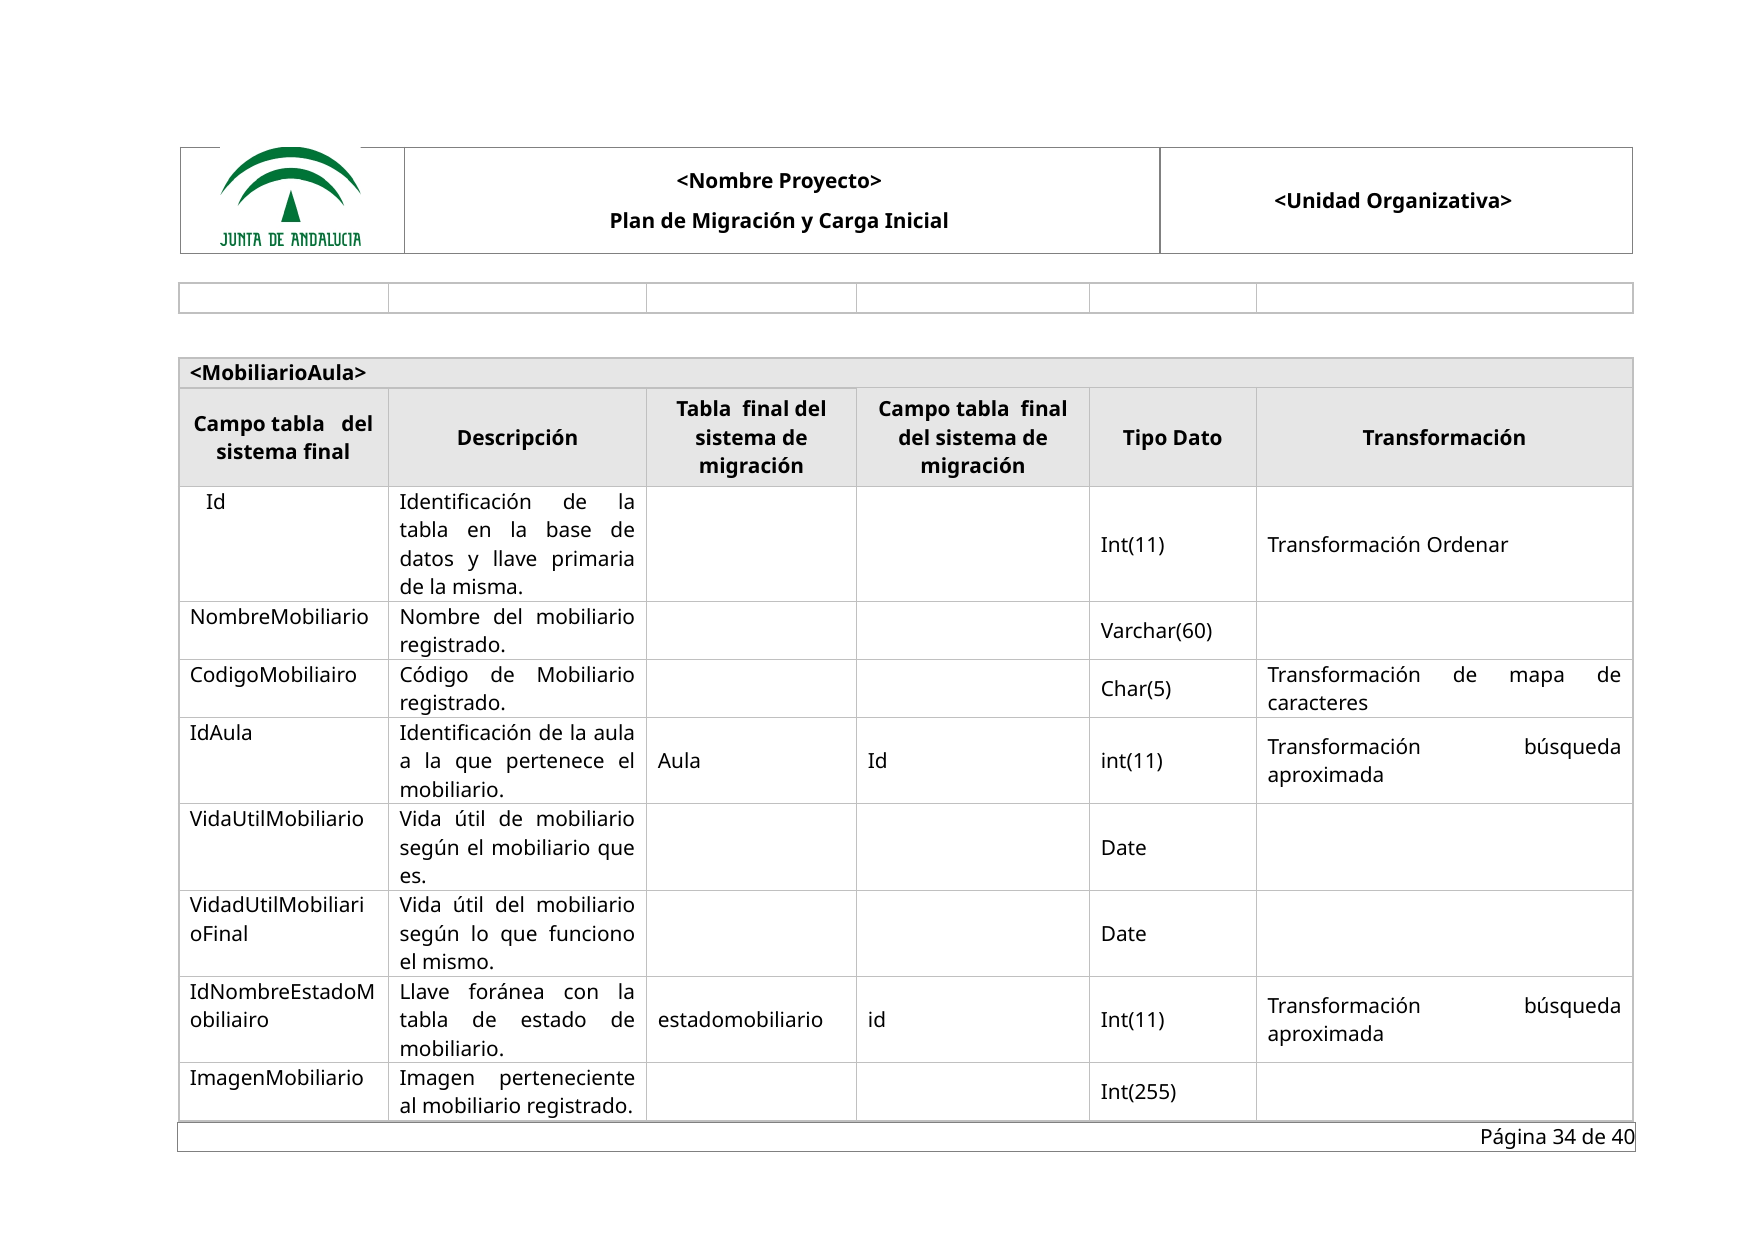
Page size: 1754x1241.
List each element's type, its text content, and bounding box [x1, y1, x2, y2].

table_cell int(11) [1090, 718, 1256, 803]
table_cell VidadUtilMobiliarioFinal [180, 891, 388, 976]
table_cell [1257, 1063, 1632, 1120]
table_cell [1257, 804, 1632, 889]
table_cell [857, 804, 1089, 889]
table_cell Transformación de mapa de caracteres [1257, 660, 1632, 717]
table_cell Transformación búsqueda aproximada [1257, 718, 1632, 803]
table_header <MobiliarioAula> [180, 359, 1632, 387]
table_cell Descripción [389, 389, 646, 486]
table_cell Campo tabla del sistema final [180, 389, 388, 486]
table_cell [647, 284, 856, 311]
table_cell Date [1090, 891, 1256, 976]
table_cell IdAula [180, 718, 388, 803]
table_cell estadomobiliario [647, 977, 856, 1062]
table_cell Transformación búsqueda aproximada [1257, 977, 1632, 1062]
table_cell NombreMobiliario [180, 602, 388, 659]
table_cell Id [857, 718, 1089, 803]
table_cell [647, 1063, 856, 1120]
table_cell CodigoMobiliairo [180, 660, 388, 717]
table_cell Id [180, 487, 388, 601]
table_cell Int(255) [1090, 1063, 1256, 1120]
table_cell [857, 660, 1089, 717]
table_cell [1257, 891, 1632, 976]
table_cell [647, 660, 856, 717]
table_cell Aula [647, 718, 856, 803]
table_cell Int(11) [1090, 487, 1256, 601]
table_cell Varchar(60) [1090, 602, 1256, 659]
table_cell id [857, 977, 1089, 1062]
table_cell [647, 602, 856, 659]
table_cell [1257, 284, 1632, 311]
table_cell Vida útil del mobiliario según lo que funciono el mismo. [389, 891, 646, 976]
table_cell ImagenMobiliario [180, 1063, 388, 1120]
table_cell [647, 804, 856, 889]
table_cell [1257, 602, 1632, 659]
table_cell [1090, 284, 1256, 311]
table_cell [647, 891, 856, 976]
table_cell Código de Mobiliario registrado. [389, 660, 646, 717]
table_cell Int(11) [1090, 977, 1256, 1062]
table_cell Campo tabla final del sistema de migración [857, 388, 1089, 486]
table_cell [389, 284, 646, 311]
table_cell Identificación de la tabla en la base de datos y llave primaria de la misma. [389, 487, 646, 601]
table_cell Imagen perteneciente al mobiliario registrado. [389, 1063, 646, 1120]
table_cell [857, 891, 1089, 976]
table_cell [857, 1063, 1089, 1120]
table_cell [857, 487, 1089, 601]
table_cell Tabla final del sistema de migración [647, 389, 856, 486]
table_cell Llave foránea con la tabla de estado de mobiliario. [389, 977, 646, 1062]
table_cell [647, 487, 856, 601]
table_cell Transformación Ordenar [1257, 487, 1632, 601]
table_cell Identificación de la aula a la que pertenece el mobiliario. [389, 718, 646, 803]
table_cell Tipo Dato [1090, 388, 1256, 486]
table_cell IdNombreEstadoMobiliairo [180, 977, 388, 1062]
table_cell Date [1090, 804, 1256, 889]
table_cell [180, 284, 388, 311]
table_cell Transformación [1257, 388, 1632, 486]
table_cell VidaUtilMobiliario [180, 804, 388, 889]
table_cell Char(5) [1090, 660, 1256, 717]
table_cell Vida útil de mobiliario según el mobiliario que es. [389, 804, 646, 889]
table_cell [857, 284, 1089, 311]
table_cell Nombre del mobiliario registrado. [389, 602, 646, 659]
table_cell [857, 602, 1089, 659]
